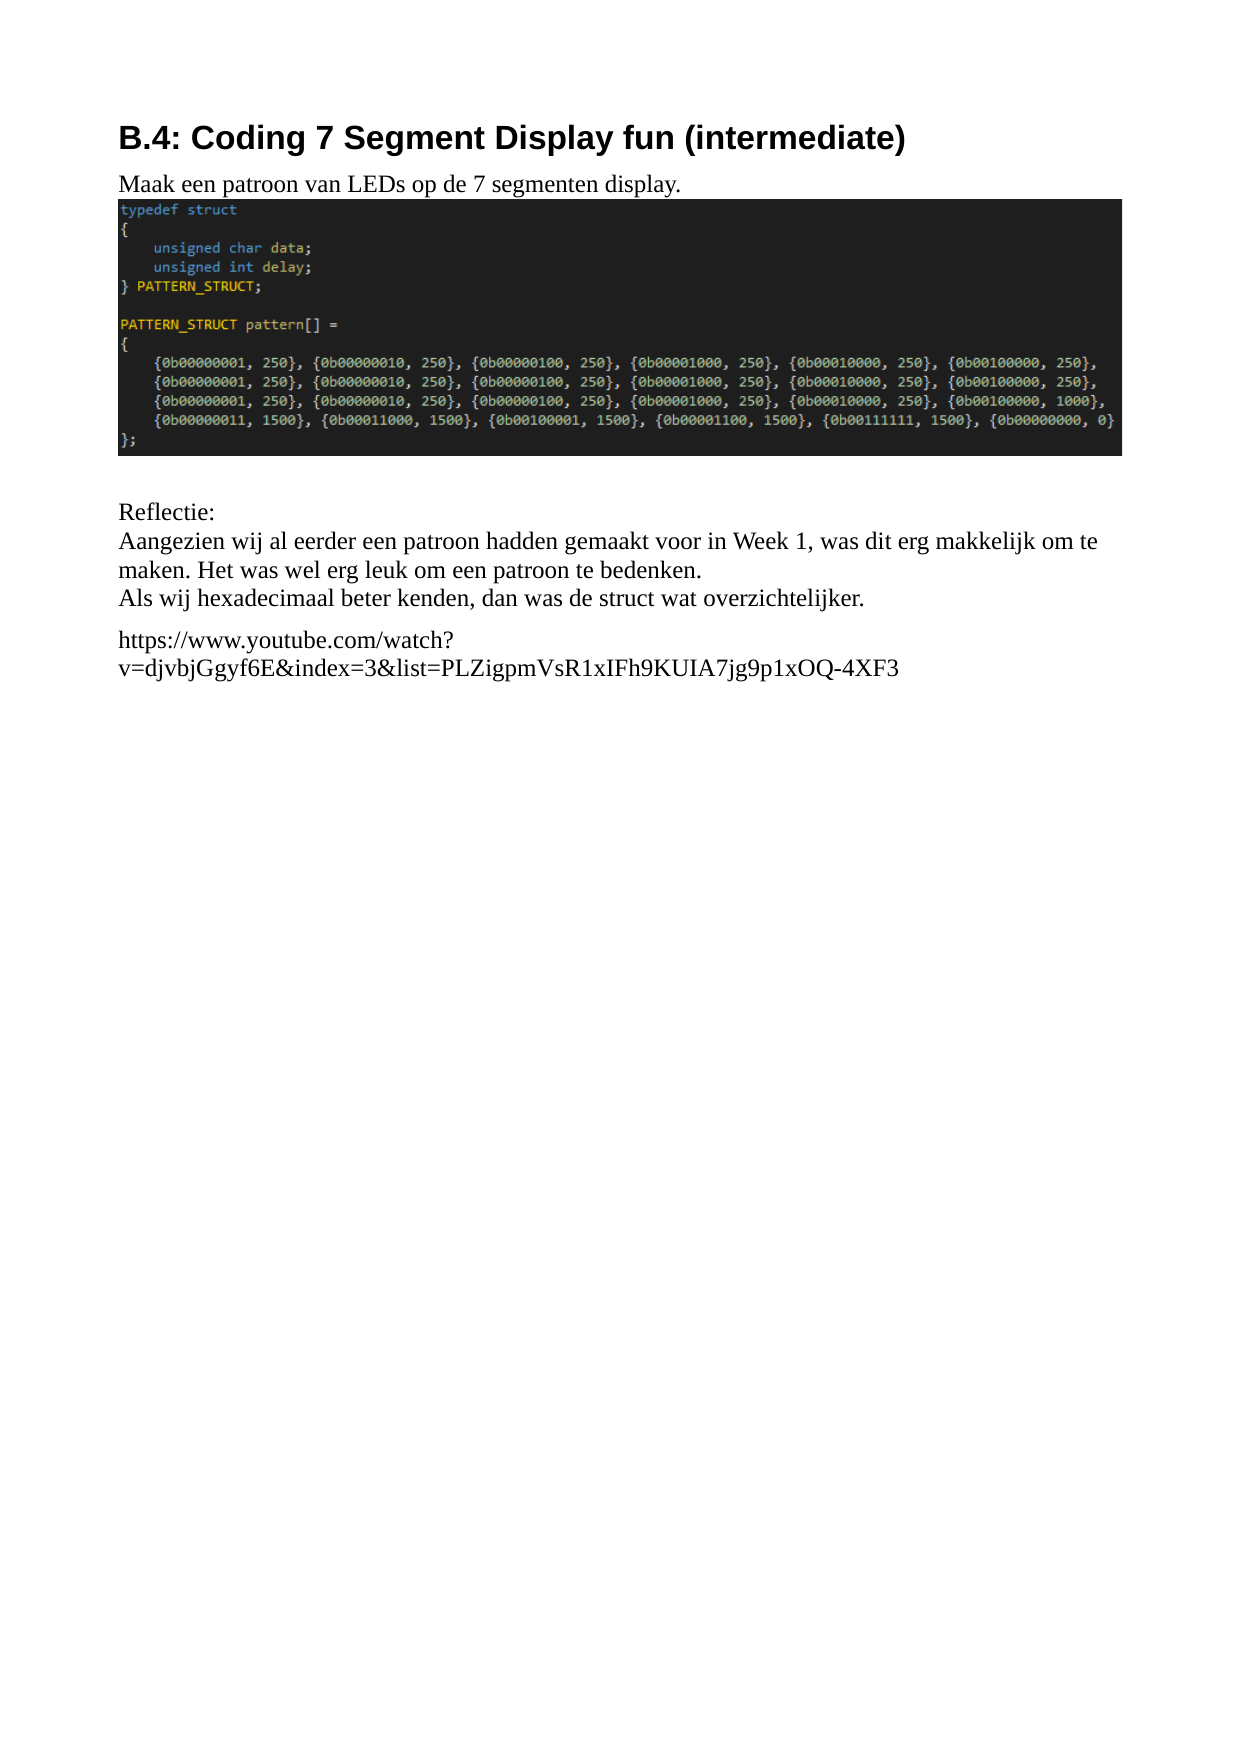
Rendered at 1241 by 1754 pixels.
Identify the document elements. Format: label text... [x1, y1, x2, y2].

text https://www.youtube.com/watch?v=djvbjGgyf6E&index=3&list=PLZigpmVsR1xIFh9KUIA7jg9p1xOQ-4XF3 [118, 625, 1122, 682]
text Maak een patroon van LEDs op de 7 segmenten display. [118, 169, 1122, 198]
subtitle B.4: Coding 7 Segment Display fun (intermediate) [118, 118, 1122, 157]
text Reflectie: Aangezien wij al eerder een patroon hadden gemaakt voor in Week 1, was dit erg makkelijk om te maken. Het was wel erg leuk om een patroon te bedenken. Als wij hexadecimaal beter kenden, dan was de struct wat overzichtelijker. [118, 497, 1122, 612]
picture [118, 199, 1123, 456]
